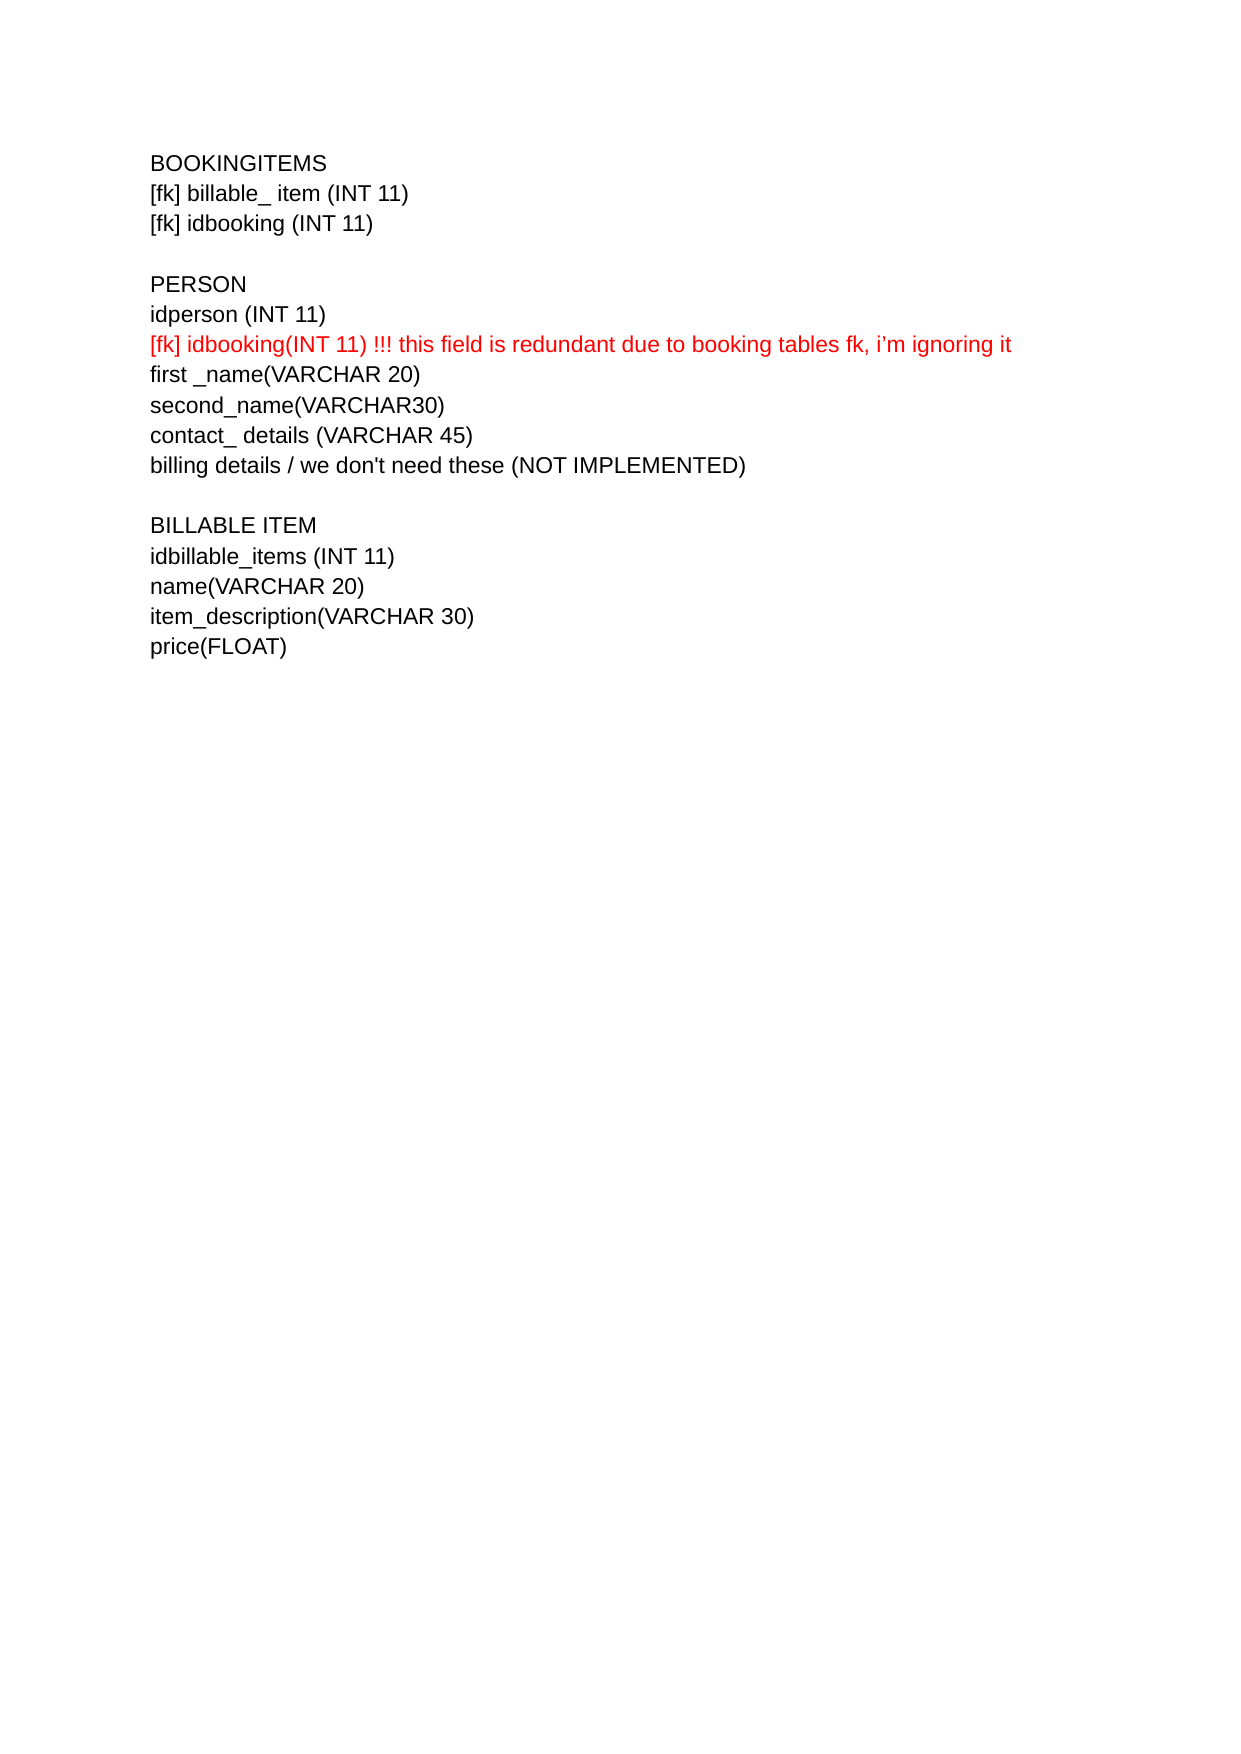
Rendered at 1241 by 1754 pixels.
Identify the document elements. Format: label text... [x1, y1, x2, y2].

text billing details / we don't need these (NOT IMPLEMENTED) [150, 452, 1090, 478]
text idbillable_items (INT 11) [150, 543, 1090, 569]
text [fk] idbooking(INT 11) !!! this field is redundant due to booking tables fk, i’m ignoring it [150, 331, 1090, 358]
text idperson (INT 11) [150, 301, 1090, 327]
text [fk] billable_ item (INT 11) [150, 180, 1090, 207]
text BILLABLE ITEM [150, 512, 1090, 539]
text second_name(VARCHAR30) [150, 392, 1090, 418]
text [fk] idbooking (INT 11) [150, 210, 1090, 237]
text first _name(VARCHAR 20) [150, 361, 1090, 388]
text PERSON [150, 271, 1090, 297]
text contact_ details (VARCHAR 45) [150, 422, 1090, 448]
text item_description(VARCHAR 30) [150, 603, 1090, 629]
text price(FLOAT) [150, 633, 1090, 660]
text name(VARCHAR 20) [150, 573, 1090, 599]
text BOOKINGITEMS [150, 150, 1090, 176]
